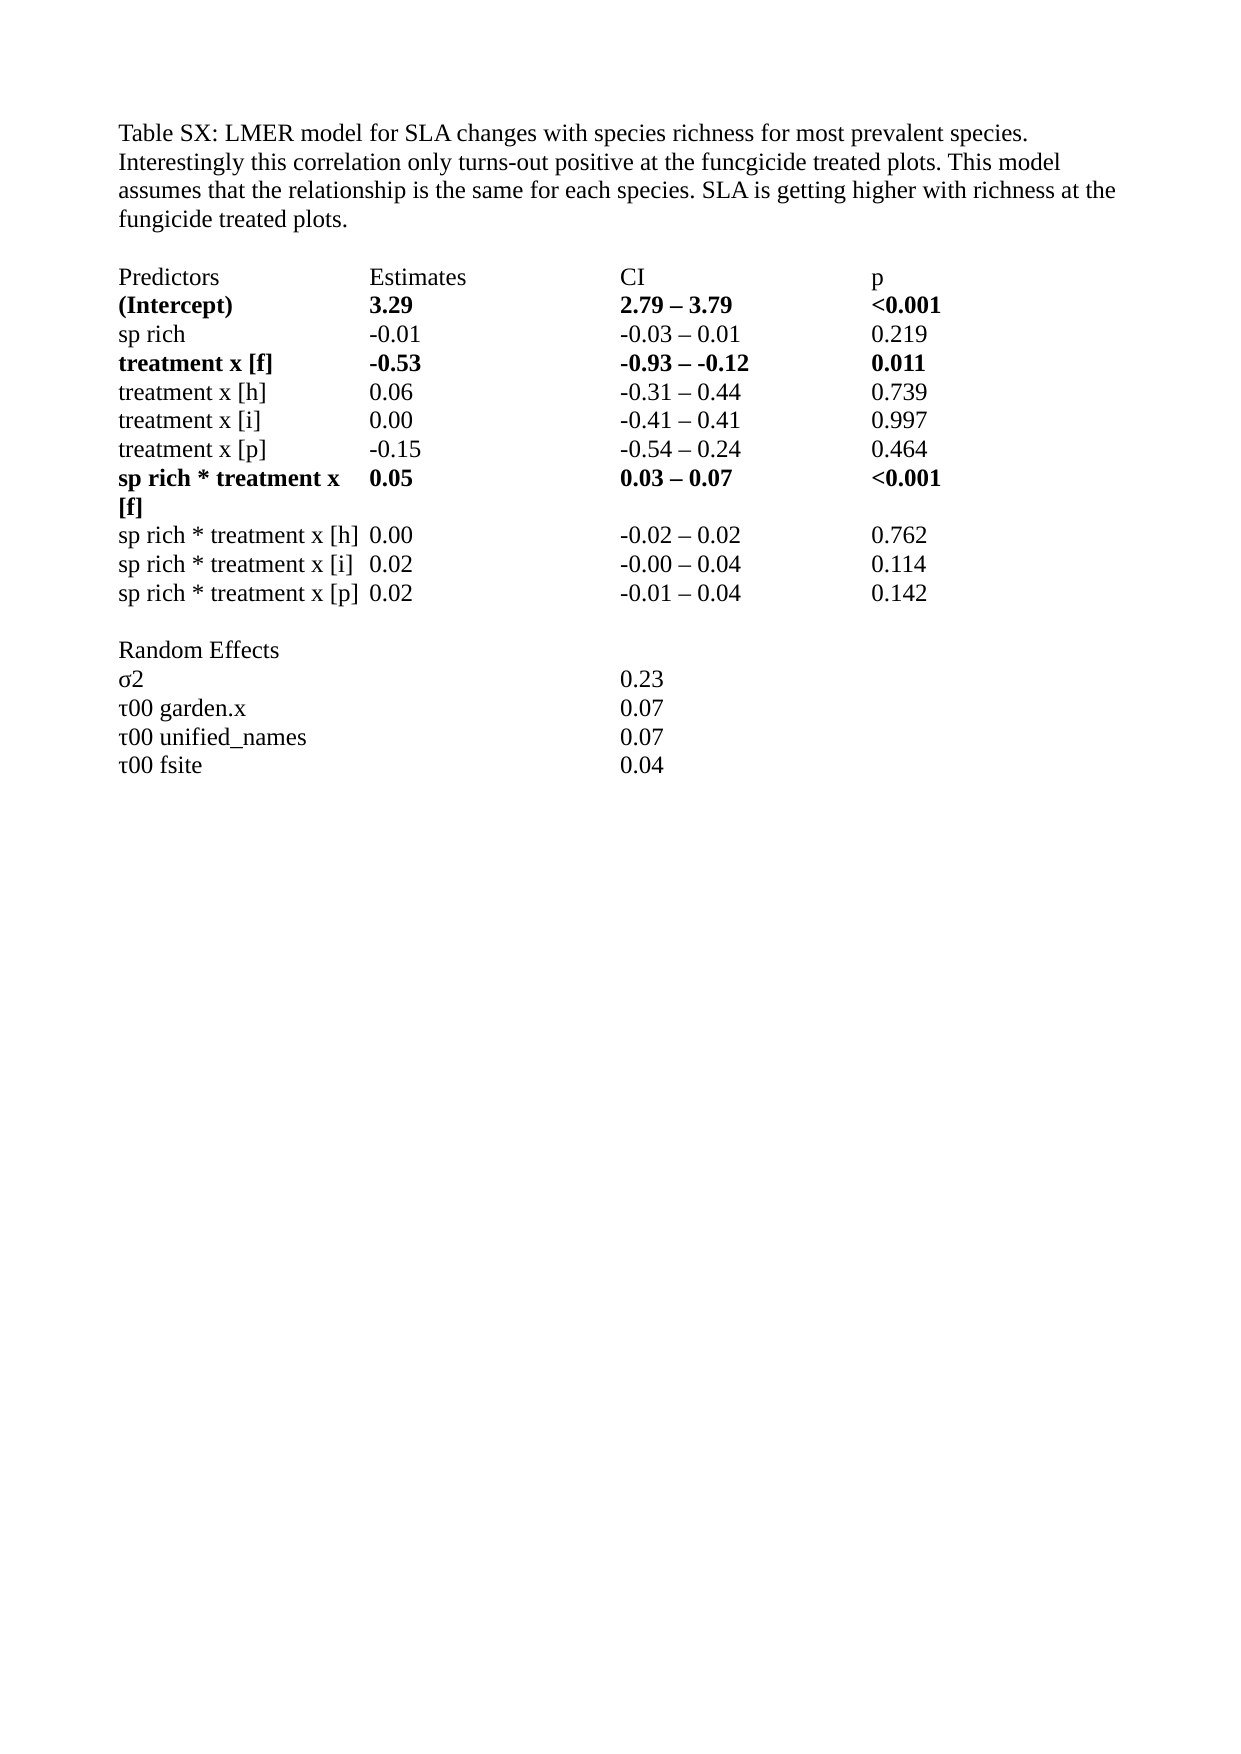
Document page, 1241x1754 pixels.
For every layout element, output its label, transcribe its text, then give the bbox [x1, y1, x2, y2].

table_cell sp rich * treatment x [i] [118, 549, 369, 578]
table_cell 0.464 [871, 434, 1122, 463]
table_cell -0.41 – 0.41 [620, 406, 871, 434]
table_cell -0.31 – 0.44 [620, 377, 871, 406]
table_cell treatment x [p] [118, 434, 369, 463]
table_cell 0.00 [369, 406, 620, 434]
table_header Predictors [118, 262, 369, 291]
table_cell τ00 unified_names [118, 722, 620, 751]
table_cell τ00 fsite [118, 751, 620, 779]
table_header p [871, 262, 1122, 291]
table_cell 0.02 [369, 578, 620, 607]
table_cell <0.001 [871, 291, 1122, 319]
table_header Estimates [369, 262, 620, 291]
table_header Random Effects [118, 636, 620, 664]
table_cell τ00 garden.x [118, 693, 620, 722]
table_cell 0.07 [620, 722, 1122, 751]
table_cell sp rich * treatment x [p] [118, 578, 369, 607]
table_cell 0.04 [620, 751, 1122, 779]
text Table SX: LMER model for SLA changes with species richness for most prevalent species. Interestingly this correlation only turns-out positive at the funcgicide treated plots. This model assumes that the relationship is the same for each species. SLA is getting higher with richness at the fungicide treated plots. [118, 118, 1122, 233]
table_cell 0.762 [871, 521, 1122, 549]
table_cell 0.142 [871, 578, 1122, 607]
table_cell -0.01 [369, 319, 620, 348]
table_cell 0.00 [369, 521, 620, 549]
table_cell 0.114 [871, 549, 1122, 578]
table_cell 3.29 [369, 291, 620, 319]
table_header [620, 636, 1122, 664]
table_cell -0.00 – 0.04 [620, 549, 871, 578]
table_cell sp rich * treatment x [f] [118, 463, 369, 521]
table_cell -0.02 – 0.02 [620, 521, 871, 549]
table_cell 0.739 [871, 377, 1122, 406]
table_cell (Intercept) [118, 291, 369, 319]
table_cell 0.03 – 0.07 [620, 463, 871, 521]
table_cell <0.001 [871, 463, 1122, 521]
table_cell 0.06 [369, 377, 620, 406]
table_cell 0.997 [871, 406, 1122, 434]
table_cell sp rich * treatment x [h] [118, 521, 369, 549]
table_cell treatment x [i] [118, 406, 369, 434]
table_cell 2.79 – 3.79 [620, 291, 871, 319]
table_cell -0.53 [369, 348, 620, 377]
table_header CI [620, 262, 871, 291]
table_cell 0.02 [369, 549, 620, 578]
table_cell 0.219 [871, 319, 1122, 348]
table_cell 0.011 [871, 348, 1122, 377]
table_cell -0.01 – 0.04 [620, 578, 871, 607]
table_cell treatment x [h] [118, 377, 369, 406]
table_cell 0.23 [620, 664, 1122, 693]
table_cell sp rich [118, 319, 369, 348]
table_cell -0.54 – 0.24 [620, 434, 871, 463]
table_cell σ2 [118, 664, 620, 693]
table_cell 0.05 [369, 463, 620, 521]
table_cell -0.03 – 0.01 [620, 319, 871, 348]
table_cell -0.93 – -0.12 [620, 348, 871, 377]
table_cell -0.15 [369, 434, 620, 463]
table_cell treatment x [f] [118, 348, 369, 377]
table_cell 0.07 [620, 693, 1122, 722]
